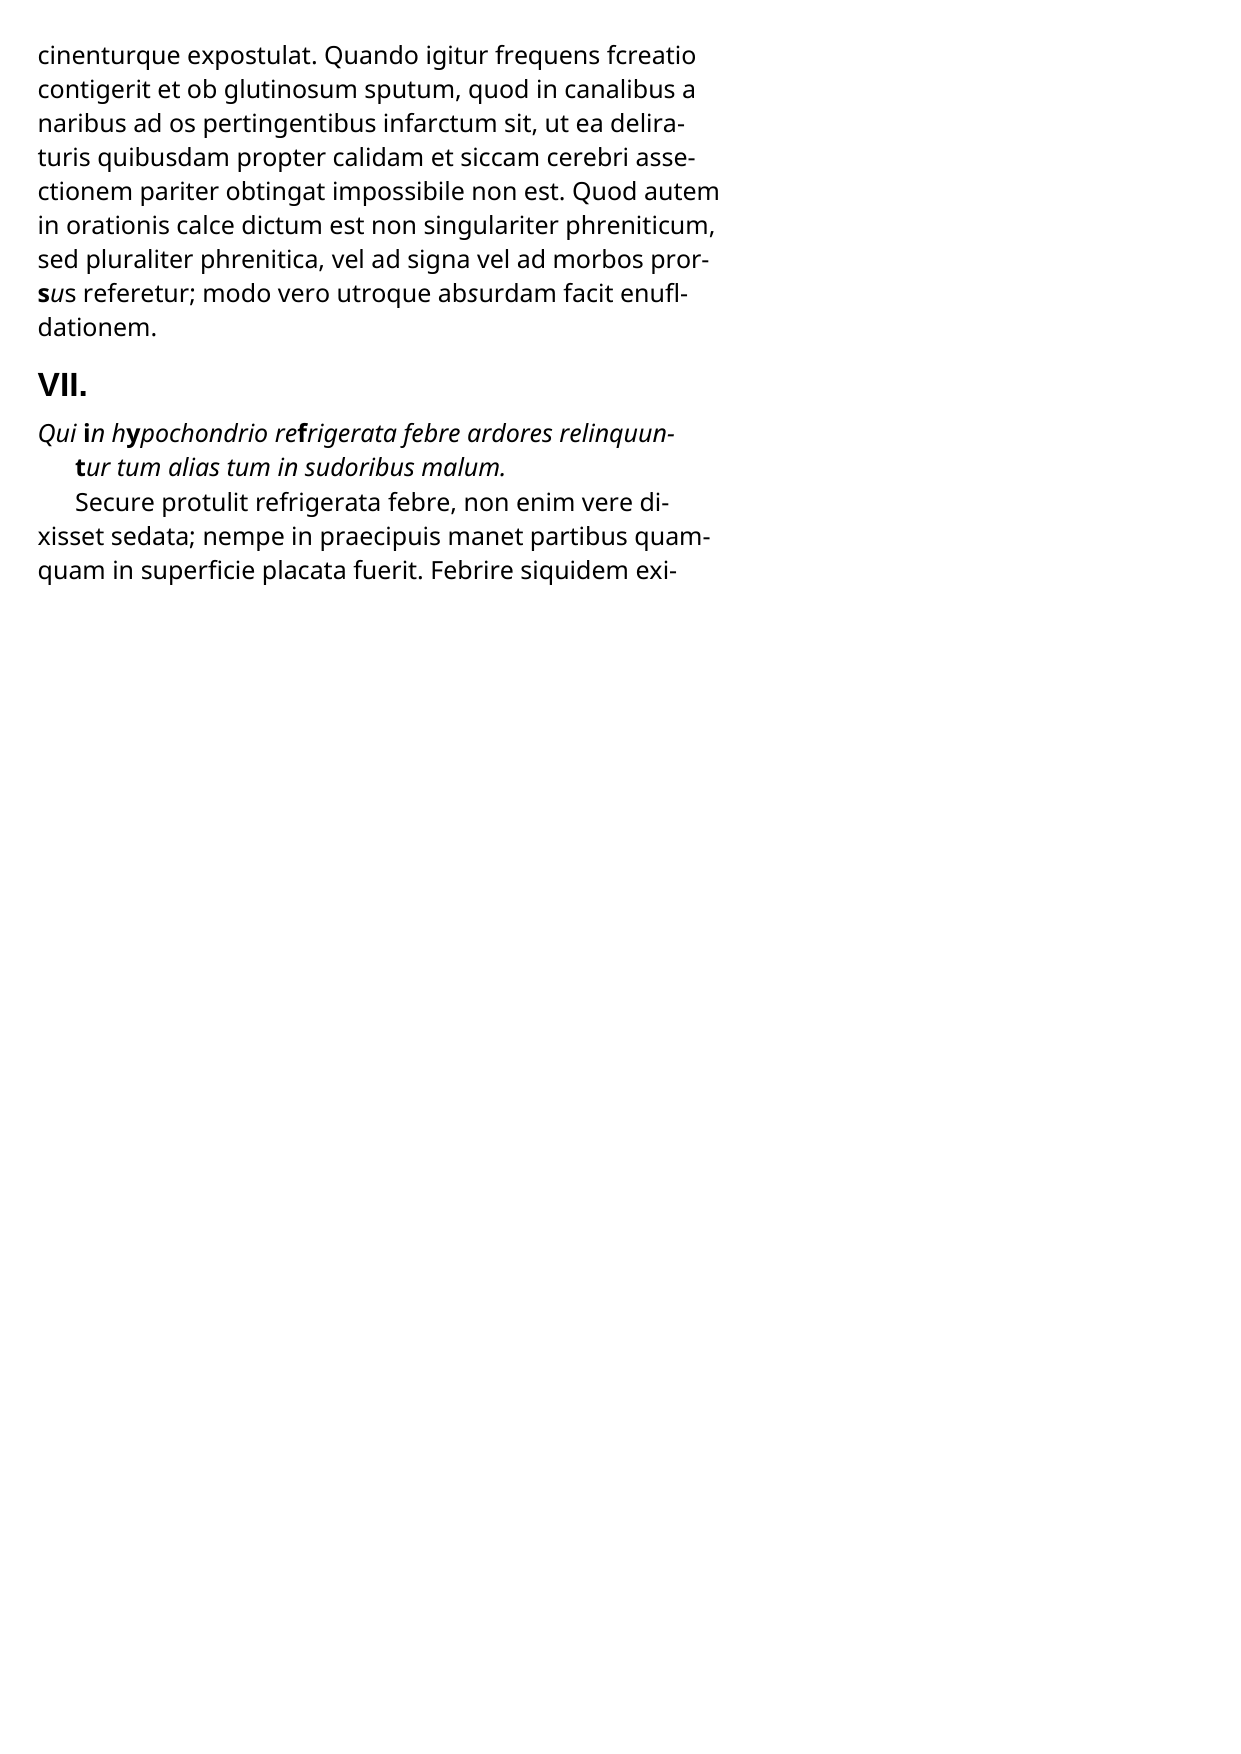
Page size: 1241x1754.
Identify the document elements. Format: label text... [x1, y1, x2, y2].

text Secure protulit refrigerata febre, non enim vere di- xisset sedata; nempe in praecipuis manet partibus quam- quam in superficie placata fuerit. Febrire siquidem exi- [37, 484, 1203, 586]
subtitle VII. [37, 365, 1203, 403]
text Qui in hypochondrio refrigerata febre ardores relinquun- tur tum alias tum in sudoribus malum. [37, 416, 1203, 484]
text cinenturque expostulat. Quando igitur frequens fcreatio contigerit et ob glutinosum sputum, quod in canalibus a naribus ad os pertingentibus infarctum sit, ut ea delira- turis quibusdam propter calidam et siccam cerebri asse- ctionem pariter obtingat impossibile non est. Quod autem in orationis calce dictum est non singulariter phreniticum, sed pluraliter phrenitica, vel ad signa vel ad morbos pror- sus referetur; modo vero utroque absurdam facit enufl- dationem. [37, 37, 1203, 344]
